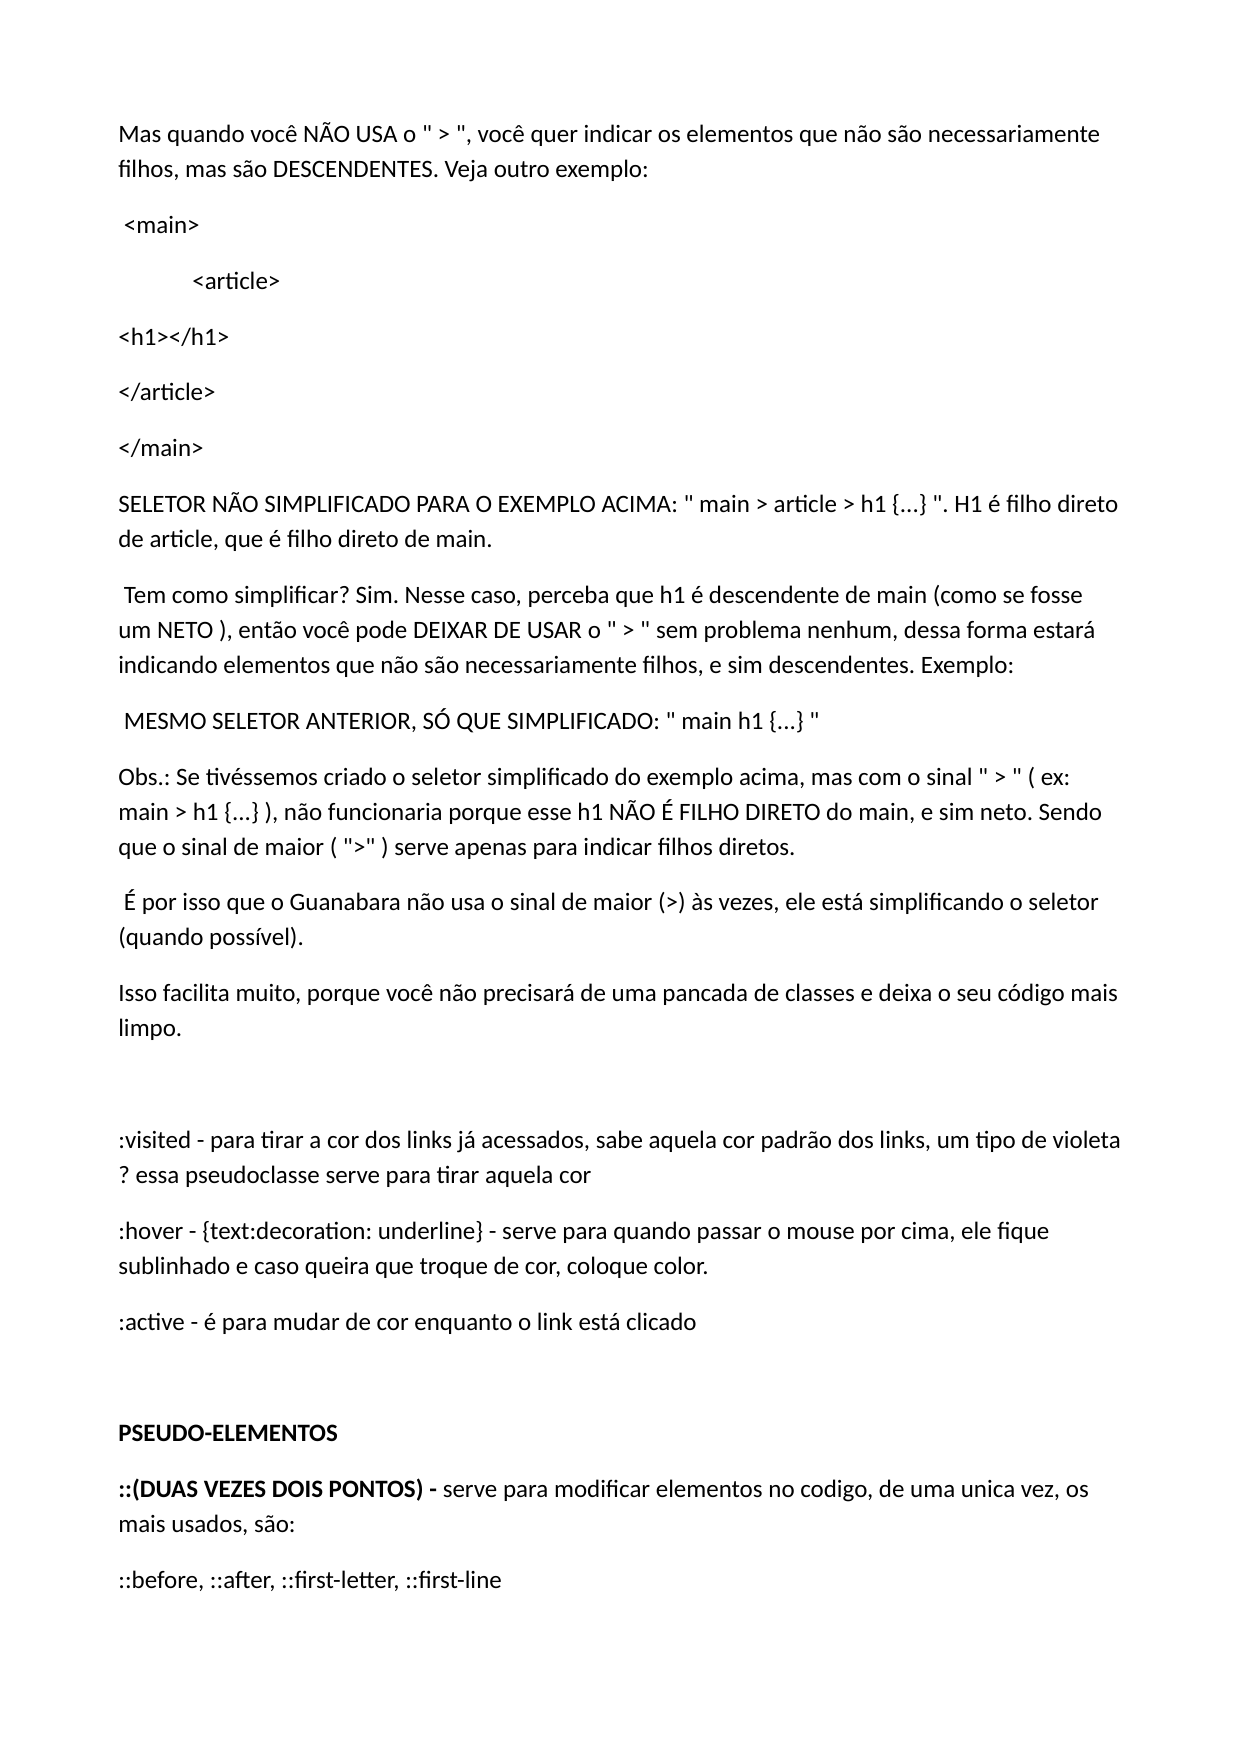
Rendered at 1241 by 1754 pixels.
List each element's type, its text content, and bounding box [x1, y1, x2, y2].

text ::(DUAS VEZES DOIS PONTOS) - serve para modificar elementos no codigo, de uma unica vez, os mais usados, são: [118, 1473, 1122, 1539]
text </main> [118, 432, 1122, 463]
text MESMO SELETOR ANTERIOR, SÓ QUE SIMPLIFICADO: " main h1 {...} " [118, 705, 1122, 735]
text <article> [118, 265, 1122, 295]
text Tem como simplificar? Sim. Nesse caso, perceba que h1 é descendente de main (como se fosse um NETO ), então você pode DEIXAR DE USAR o " > " sem problema nenhum, dessa forma estará indicando elementos que não são necessariamente filhos, e sim descendentes. Exemplo: [118, 579, 1122, 679]
text É por isso que o Guanabara não usa o sinal de maior (>) às vezes, ele está simplificando o seletor (quando possível). [118, 886, 1122, 952]
text Obs.: Se tivéssemos criado o seletor simplificado do exemplo acima, mas com o sinal " > " ( ex: main > h1 {...} ), não funcionaria porque esse h1 NÃO É FILHO DIRETO do main, e sim neto. Sendo que o sinal de maior ( ">" ) serve apenas para indicar filhos diretos. [118, 761, 1122, 861]
text :active - é para mudar de cor enquanto o link está clicado [118, 1306, 1122, 1336]
text <h1></h1> [118, 321, 1122, 351]
text :hover - {text:decoration: underline} - serve para quando passar o mouse por cima, ele fique sublinhado e caso queira que troque de cor, coloque color. [118, 1215, 1122, 1280]
text SELETOR NÃO SIMPLIFICADO PARA O EXEMPLO ACIMA: " main > article > h1 {...} ". H1 é filho direto de article, que é filho direto de main. [118, 488, 1122, 554]
text Isso facilita muito, porque você não precisará de uma pancada de classes e deixa o seu código mais limpo. [118, 977, 1122, 1043]
text PSEUDO-ELEMENTOS [118, 1417, 1122, 1448]
text <main> [118, 209, 1122, 239]
text :visited - para tirar a cor dos links já acessados, sabe aquela cor padrão dos links, um tipo de violeta ? essa pseudoclasse serve para tirar aquela cor [118, 1124, 1122, 1189]
text Mas quando você NÃO USA o " > ", você quer indicar os elementos que não são necessariamente filhos, mas são DESCENDENTES. Veja outro exemplo: [118, 118, 1122, 184]
text </article> [118, 376, 1122, 407]
text ::before, ::after, ::first-letter, ::first-line [118, 1564, 1122, 1594]
